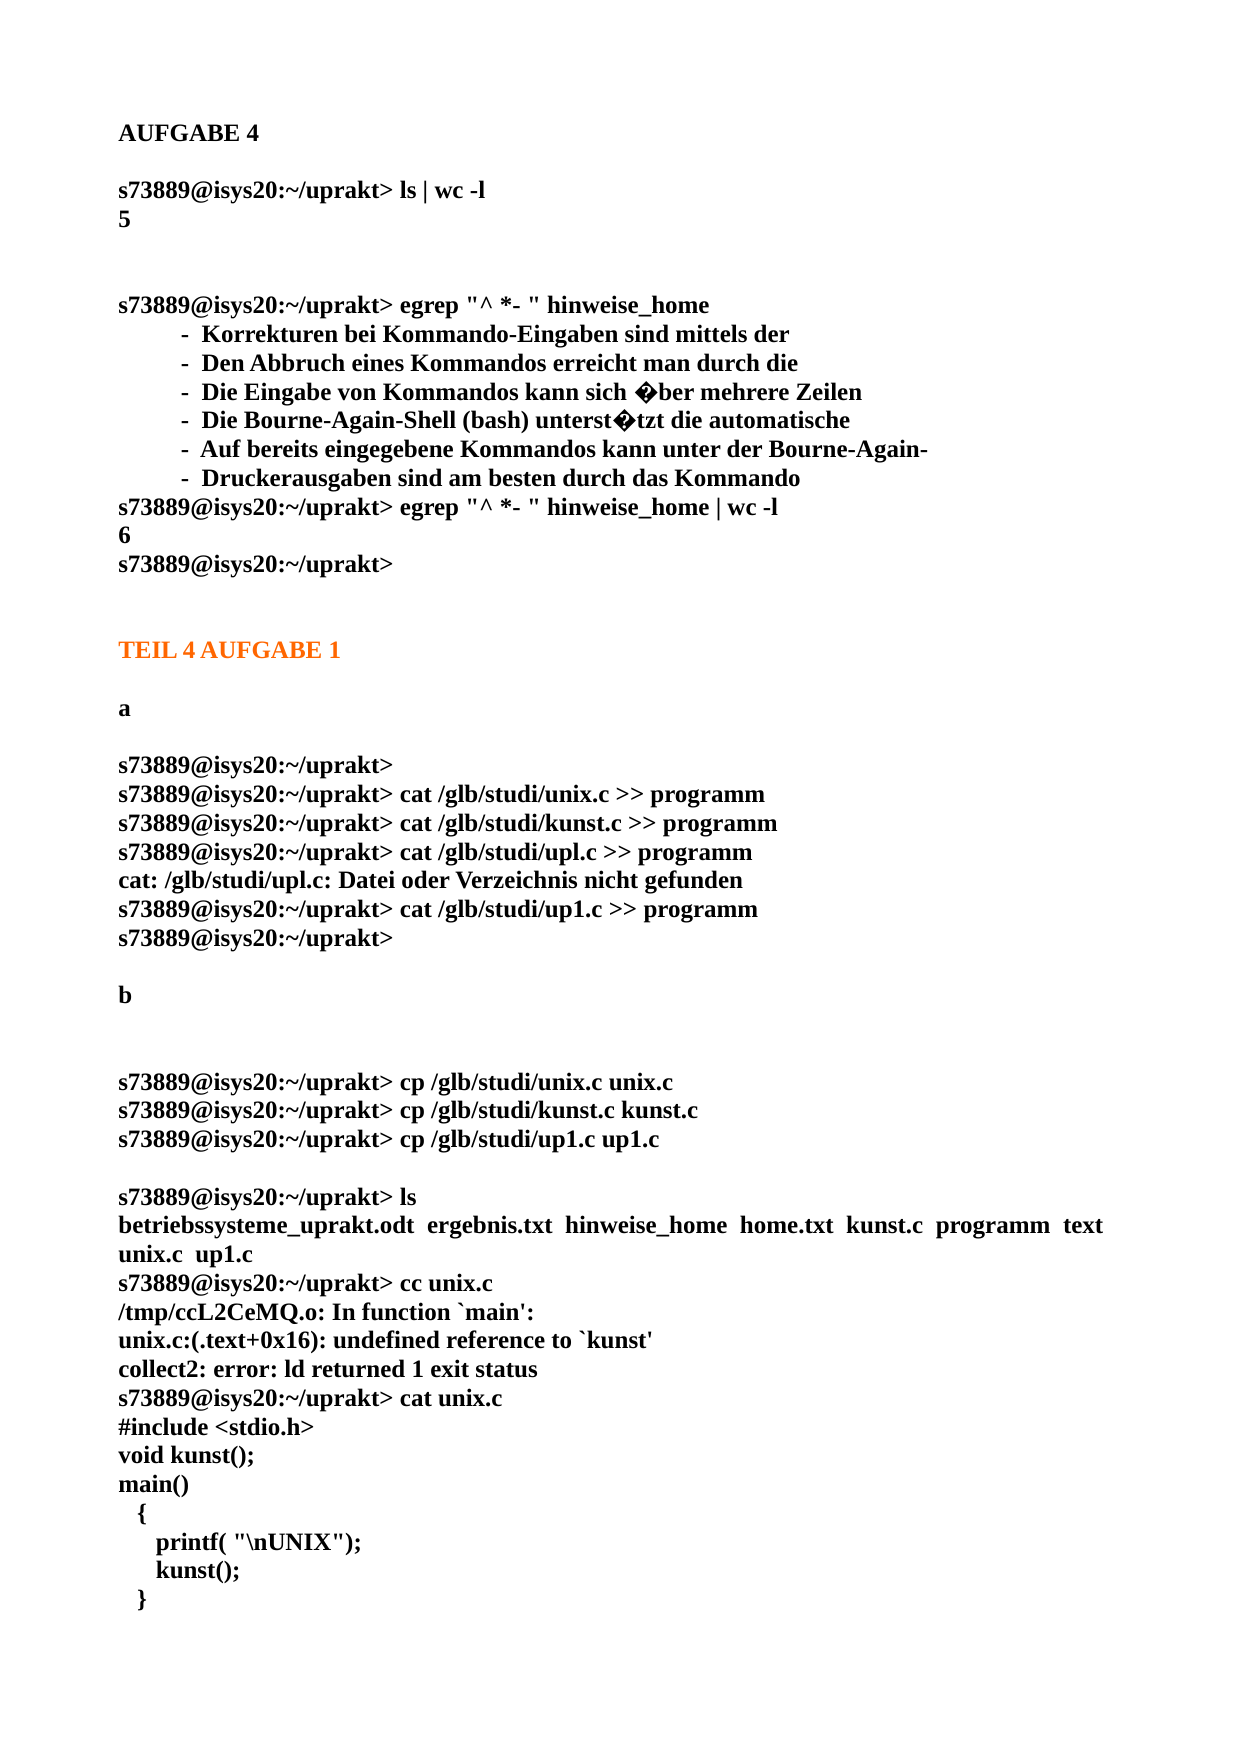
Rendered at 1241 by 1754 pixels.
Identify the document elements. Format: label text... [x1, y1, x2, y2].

text betriebssysteme_uprakt.odt ergebnis.txt hinweise_home home.txt kunst.c programm text unix.c up1.c [118, 1211, 1122, 1268]
text s73889@isys20:~/uprakt> cp /glb/studi/kunst.c kunst.c [118, 1096, 1122, 1124]
text a [118, 693, 1122, 722]
text s73889@isys20:~/uprakt> cat /glb/studi/kunst.c >> programm [118, 808, 1122, 837]
text s73889@isys20:~/uprakt> egrep "^ *- " hinweise_home [118, 291, 1122, 319]
text TEIL 4 AUFGABE 1 [118, 636, 1122, 664]
text s73889@isys20:~/uprakt> cat /glb/studi/up1.c >> programm [118, 894, 1122, 923]
text s73889@isys20:~/uprakt> [118, 549, 1122, 578]
text s73889@isys20:~/uprakt> cat unix.c [118, 1383, 1122, 1412]
text 6 [118, 521, 1122, 549]
text s73889@isys20:~/uprakt> cat /glb/studi/upl.c >> programm [118, 837, 1122, 866]
text - Die Bourne-Again-Shell (bash) unterst�tzt die automatische [118, 406, 1122, 434]
text 5 [118, 204, 1122, 233]
text s73889@isys20:~/uprakt> cp /glb/studi/up1.c up1.c [118, 1124, 1122, 1153]
text s73889@isys20:~/uprakt> [118, 923, 1122, 952]
text void kunst(); [118, 1441, 1122, 1469]
text b [118, 981, 1122, 1009]
text { [118, 1498, 1122, 1527]
text s73889@isys20:~/uprakt> cc unix.c [118, 1268, 1122, 1297]
text collect2: error: ld returned 1 exit status [118, 1354, 1122, 1383]
text s73889@isys20:~/uprakt> egrep "^ *- " hinweise_home | wc -l [118, 492, 1122, 521]
text #include <stdio.h> [118, 1412, 1122, 1441]
text - Druckerausgaben sind am besten durch das Kommando [118, 463, 1122, 492]
text main() [118, 1469, 1122, 1498]
text - Korrekturen bei Kommando-Eingaben sind mittels der [118, 319, 1122, 348]
text cat: /glb/studi/upl.c: Datei oder Verzeichnis nicht gefunden [118, 866, 1122, 894]
text - Den Abbruch eines Kommandos erreicht man durch die [118, 348, 1122, 377]
text s73889@isys20:~/uprakt> cp /glb/studi/unix.c unix.c [118, 1067, 1122, 1096]
text unix.c:(.text+0x16): undefined reference to `kunst' [118, 1326, 1122, 1354]
text s73889@isys20:~/uprakt> ls [118, 1182, 1122, 1211]
text /tmp/ccL2CeMQ.o: In function `main': [118, 1297, 1122, 1326]
text AUFGABE 4 [118, 118, 1122, 147]
text kunst(); [118, 1556, 1122, 1584]
text s73889@isys20:~/uprakt> [118, 751, 1122, 779]
text - Auf bereits eingegebene Kommandos kann unter der Bourne-Again- [118, 434, 1122, 463]
text s73889@isys20:~/uprakt> cat /glb/studi/unix.c >> programm [118, 779, 1122, 808]
text } [118, 1584, 1122, 1613]
text printf( "\nUNIX"); [118, 1527, 1122, 1556]
text - Die Eingabe von Kommandos kann sich �ber mehrere Zeilen [118, 377, 1122, 406]
text s73889@isys20:~/uprakt> ls | wc -l [118, 176, 1122, 204]
